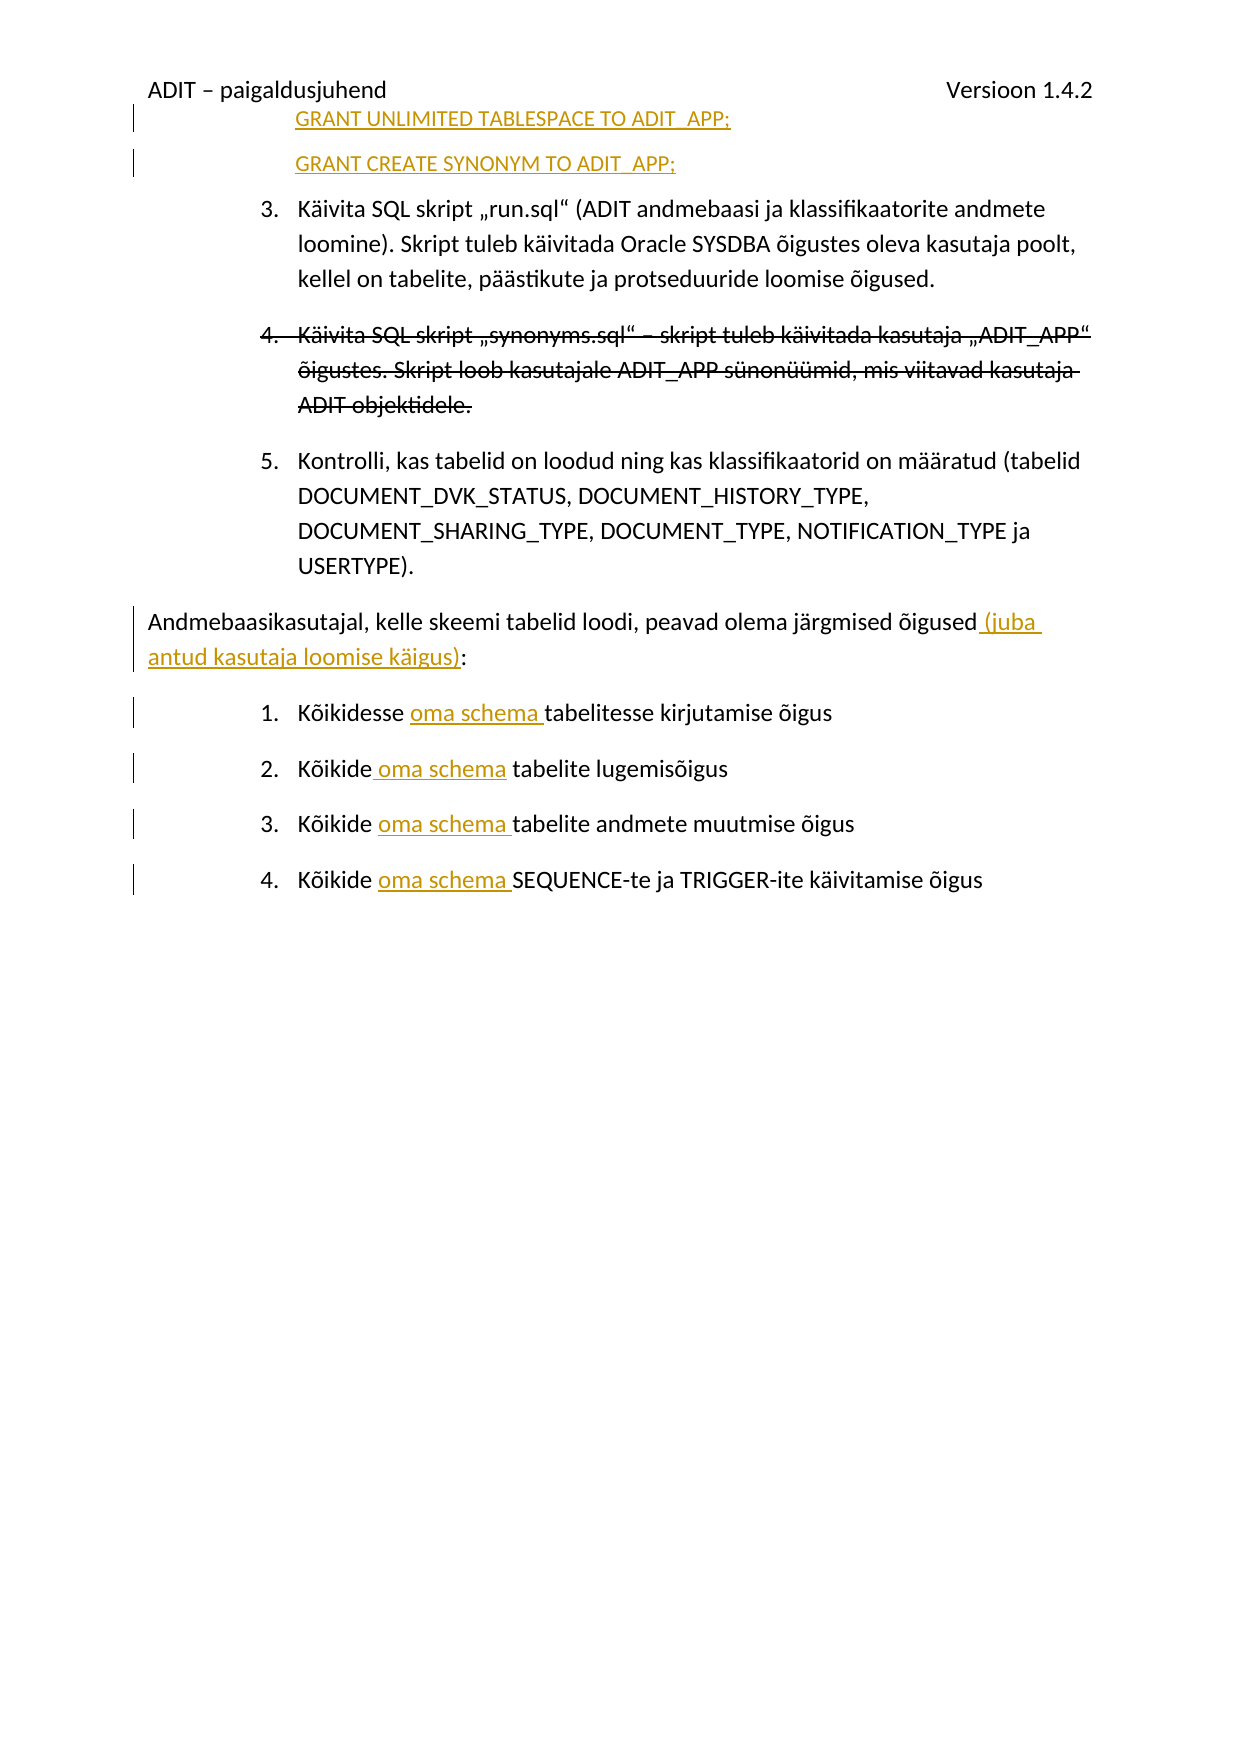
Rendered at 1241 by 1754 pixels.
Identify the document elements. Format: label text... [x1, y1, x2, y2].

text Andmebaasikasutajal, kelle skeemi tabelid loodi, peavad olema järgmised õigused (juba antud kasutaja loomise käigus): [148, 606, 1093, 672]
list Käivita SQL skript „synonyms.sql“ – skript tuleb käivitada kasutaja „ADIT_APP“ õigustes. Skript loob kasutajale ADIT_APP sünonüümid, mis viitavad kasutaja ADIT objektidele. [260, 319, 1093, 420]
text GRANT UNLIMITED TABLESPACE TO ADIT_APP; [295, 104, 1093, 132]
list Käivita SQL skript „run.sql“ (ADIT andmebaasi ja klassifikaatorite andmete loomine). Skript tuleb käivitada Oracle SYSDBA õigustes oleva kasutaja poolt, kellel on tabelite, päästikute ja protseduuride loomise õigused. [260, 194, 1093, 294]
list Kontrolli, kas tabelid on loodud ning kas klassifikaatorid on määratud (tabelid DOCUMENT_DVK_STATUS, DOCUMENT_HISTORY_TYPE, DOCUMENT_SHARING_TYPE, DOCUMENT_TYPE, NOTIFICATION_TYPE ja USERTYPE). [260, 445, 1093, 581]
list Kõikide oma schema SEQUENCE-te ja TRIGGER-ite käivitamise õigus [260, 864, 1093, 895]
list Kõikide oma schema tabelite lugemisõigus [260, 753, 1093, 783]
list Kõikide oma schema tabelite andmete muutmise õigus [260, 809, 1093, 839]
text GRANT CREATE SYNONYM TO ADIT_APP; [295, 149, 1093, 177]
list Kõikidesse oma schema tabelitesse kirjutamise õigus [260, 697, 1093, 727]
